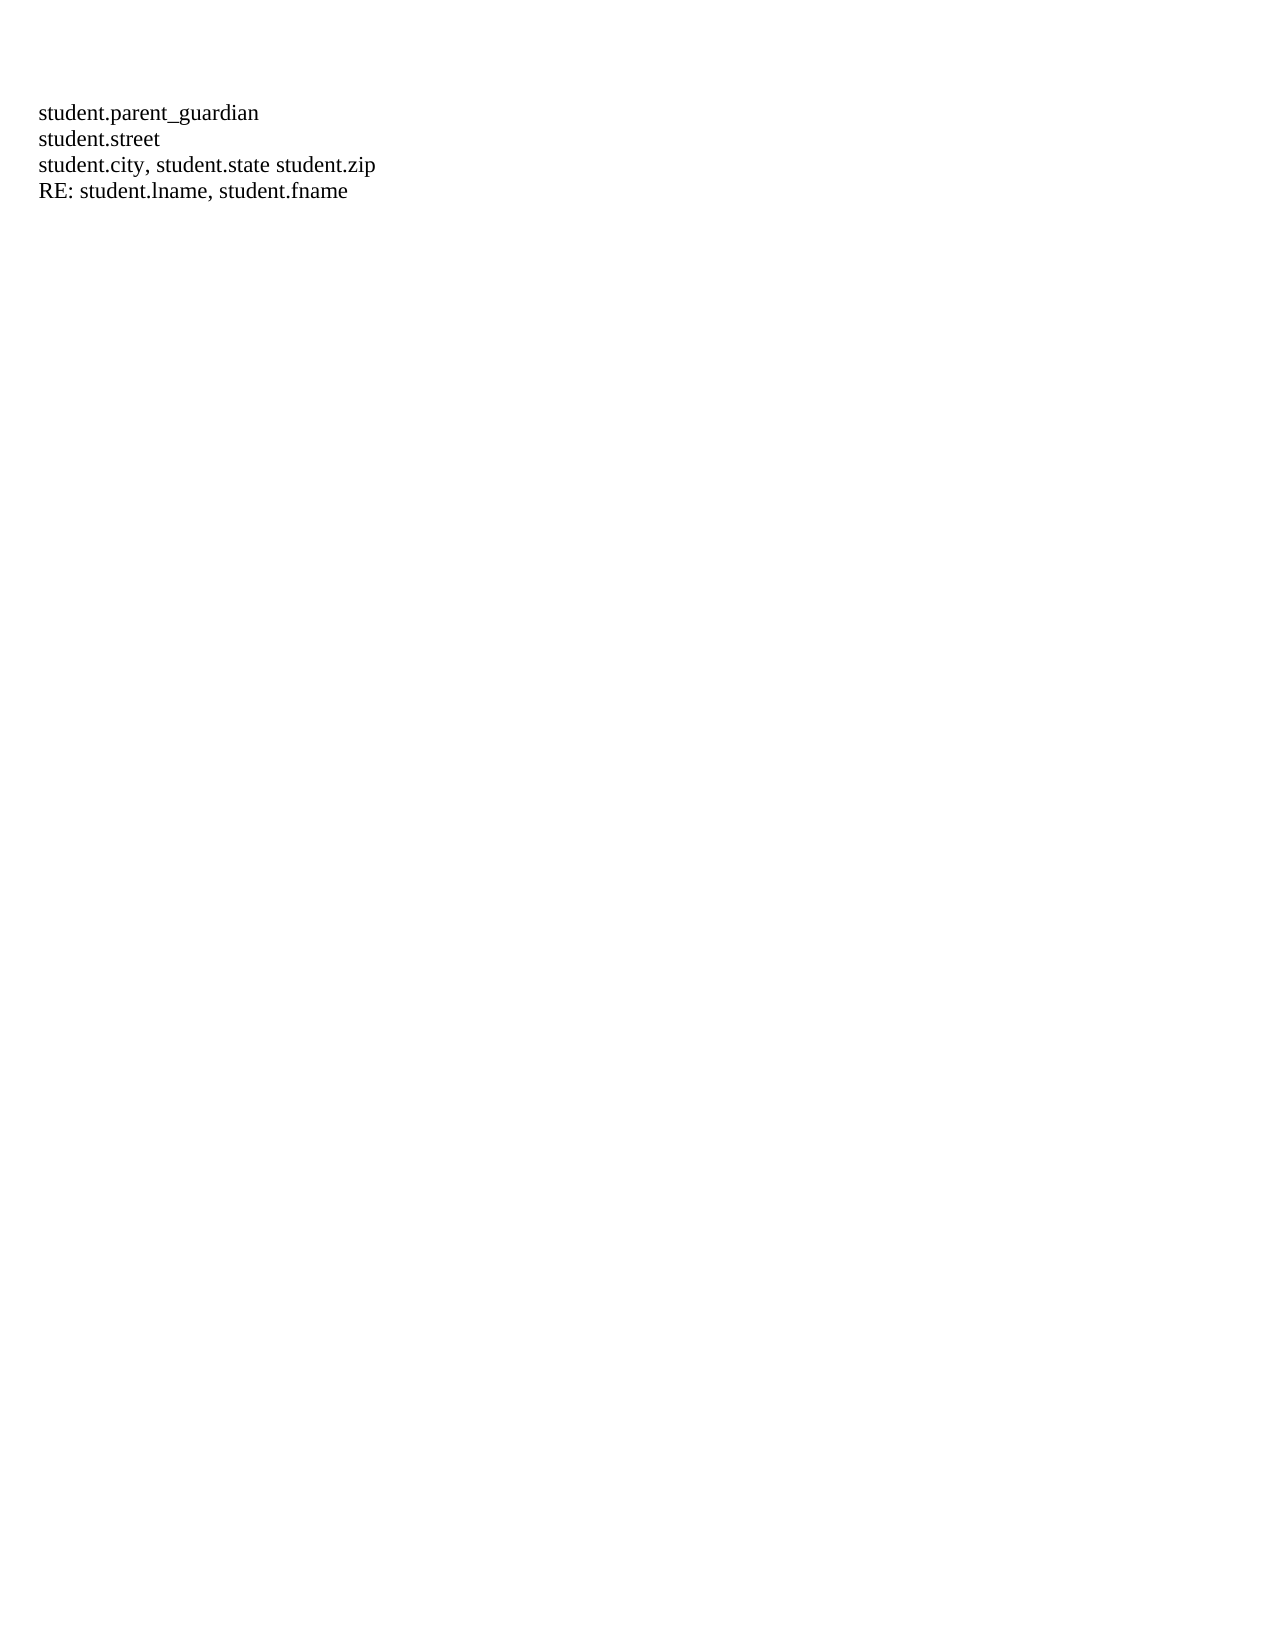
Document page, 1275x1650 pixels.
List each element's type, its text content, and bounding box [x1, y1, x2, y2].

table_header [843, 75, 1246, 228]
table_header [430, 75, 842, 228]
table_header student.parent_guardian student.street student.city, student.state student.zip RE: student.lname, student.fname [27, 75, 430, 228]
